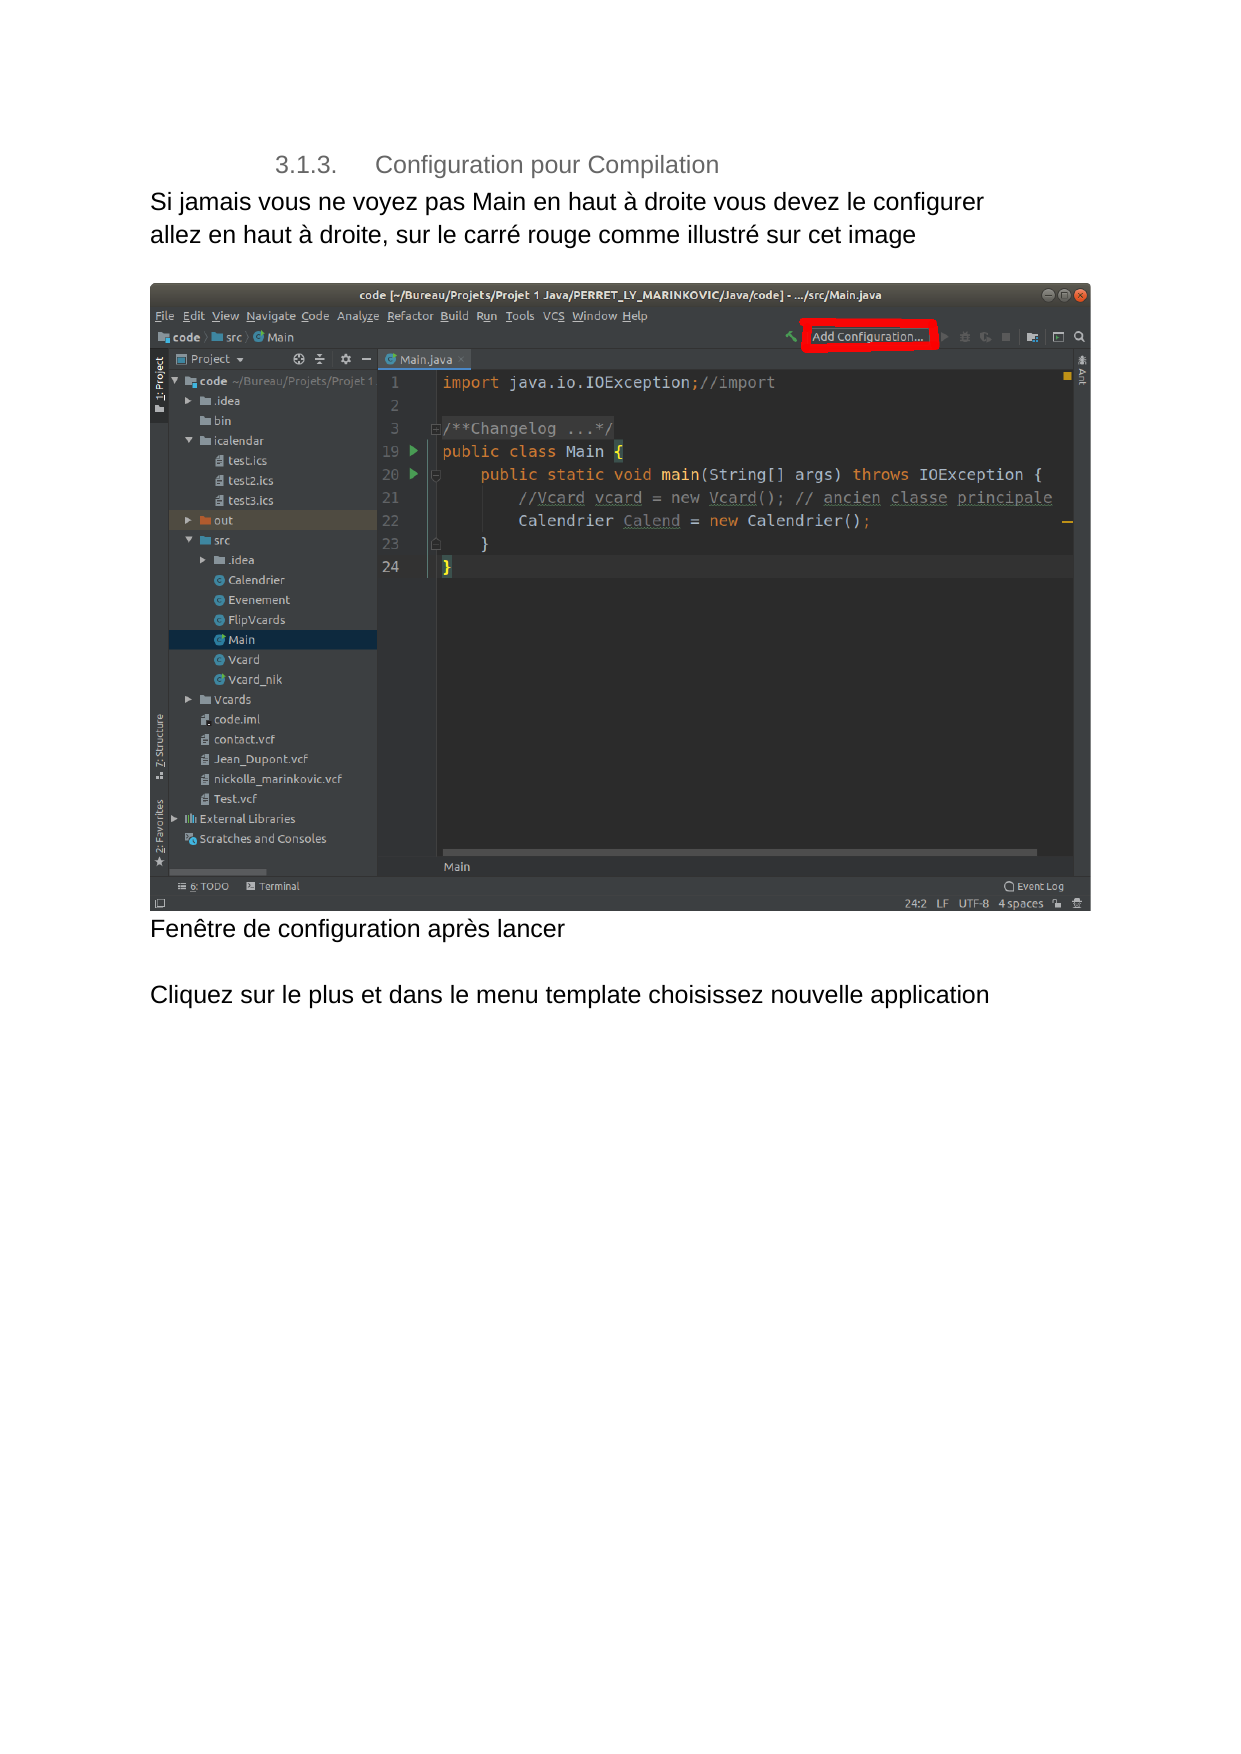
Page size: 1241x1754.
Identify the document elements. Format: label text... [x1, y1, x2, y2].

subtitle Configuration pour Compilation [337, 150, 1090, 179]
text Si jamais vous ne voyez pas Main en haut à droite vous devez le configurer [150, 187, 1090, 216]
text allez en haut à droite, sur le carré rouge comme illustré sur cet image [150, 220, 1090, 249]
picture [150, 283, 1091, 911]
text Cliquez sur le plus et dans le menu template choisissez nouvelle application [150, 980, 1090, 1009]
text Fenêtre de configuration après lancer [150, 914, 1090, 943]
